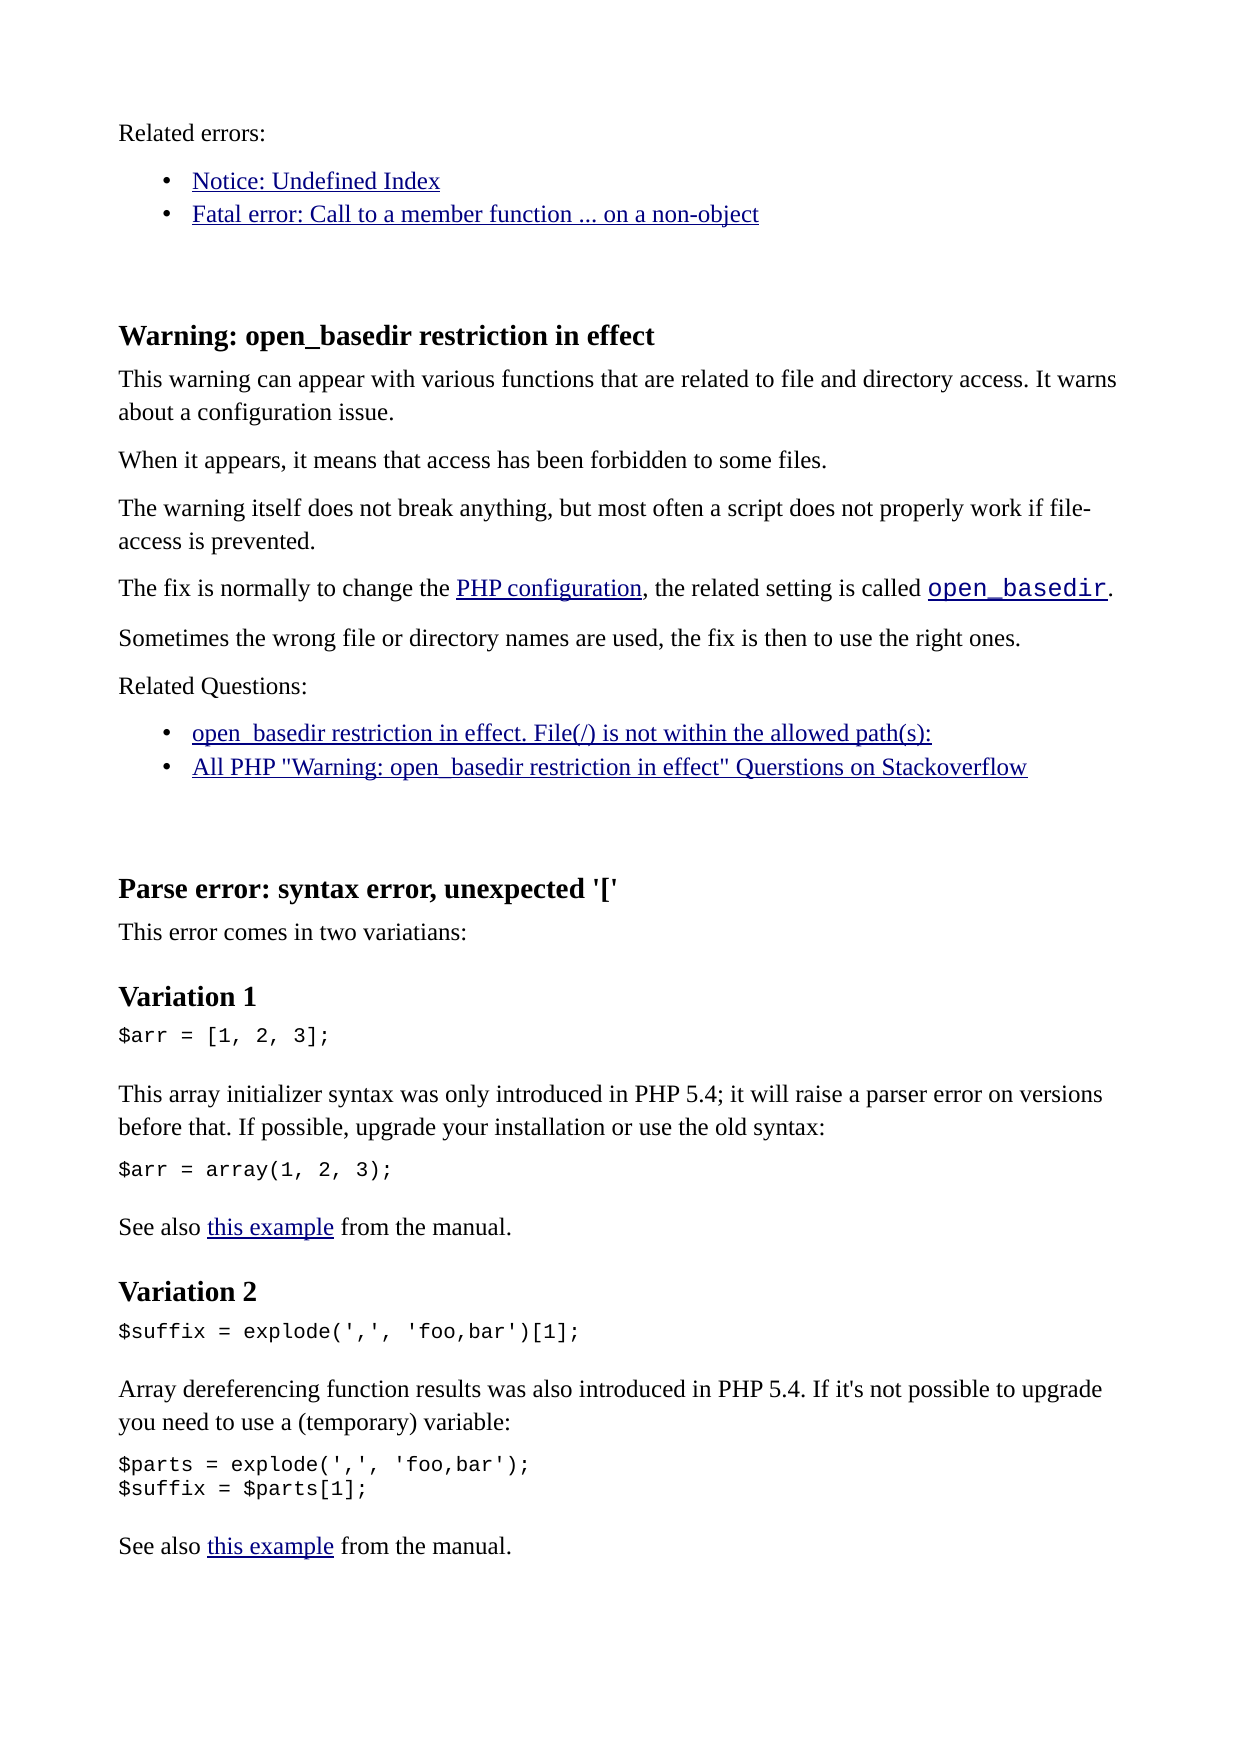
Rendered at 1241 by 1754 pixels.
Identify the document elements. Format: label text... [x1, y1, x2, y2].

text The fix is normally to change the PHP configuration, the related setting is called open_basedir. [118, 573, 1122, 604]
text $parts = explode(',', 'foo,bar'); [118, 1454, 1122, 1478]
subtitle Variation 2 [118, 1274, 1122, 1308]
text Sometimes the wrong file or directory names are used, the fix is then to use the right ones. [118, 623, 1122, 652]
text This array initializer syntax was only introduced in PHP 5.4; it will raise a parser error on versions before that. If possible, upgrade your installation or use the old syntax: [118, 1079, 1122, 1140]
text This error comes in two variatians: [118, 917, 1122, 946]
subtitle Warning: open_basedir restriction in effect [118, 318, 1122, 352]
text See also this example from the manual. [118, 1212, 1122, 1241]
list Notice: Undefined Index [162, 166, 1122, 194]
list open_basedir restriction in effect. File(/) is not within the allowed path(s): [162, 718, 1122, 747]
text When it appears, it means that access has been forbidden to some files. [118, 445, 1122, 474]
text Related errors: [118, 118, 1122, 147]
text See also this example from the manual. [118, 1531, 1122, 1560]
text Array dereferencing function results was also introduced in PHP 5.4. If it's not possible to upgrade you need to use a (temporary) variable: [118, 1374, 1122, 1436]
list Fatal error: Call to a member function ... on a non-object [162, 199, 1122, 227]
text $arr = [1, 2, 3]; [118, 1026, 1122, 1049]
text This warning can appear with various functions that are related to file and directory access. It warns about a configuration issue. [118, 364, 1122, 426]
subtitle Parse error: syntax error, unexpected '[' [118, 871, 1122, 905]
list All PHP "Warning: open_basedir restriction in effect" Querstions on Stackoverflow [162, 752, 1122, 780]
subtitle Variation 1 [118, 979, 1122, 1013]
text $arr = array(1, 2, 3); [118, 1159, 1122, 1183]
text Related Questions: [118, 671, 1122, 700]
text $suffix = explode(',', 'foo,bar')[1]; [118, 1321, 1122, 1344]
text $suffix = $parts[1]; [118, 1478, 1122, 1502]
text The warning itself does not break anything, but most often a script does not properly work if file-access is prevented. [118, 493, 1122, 554]
